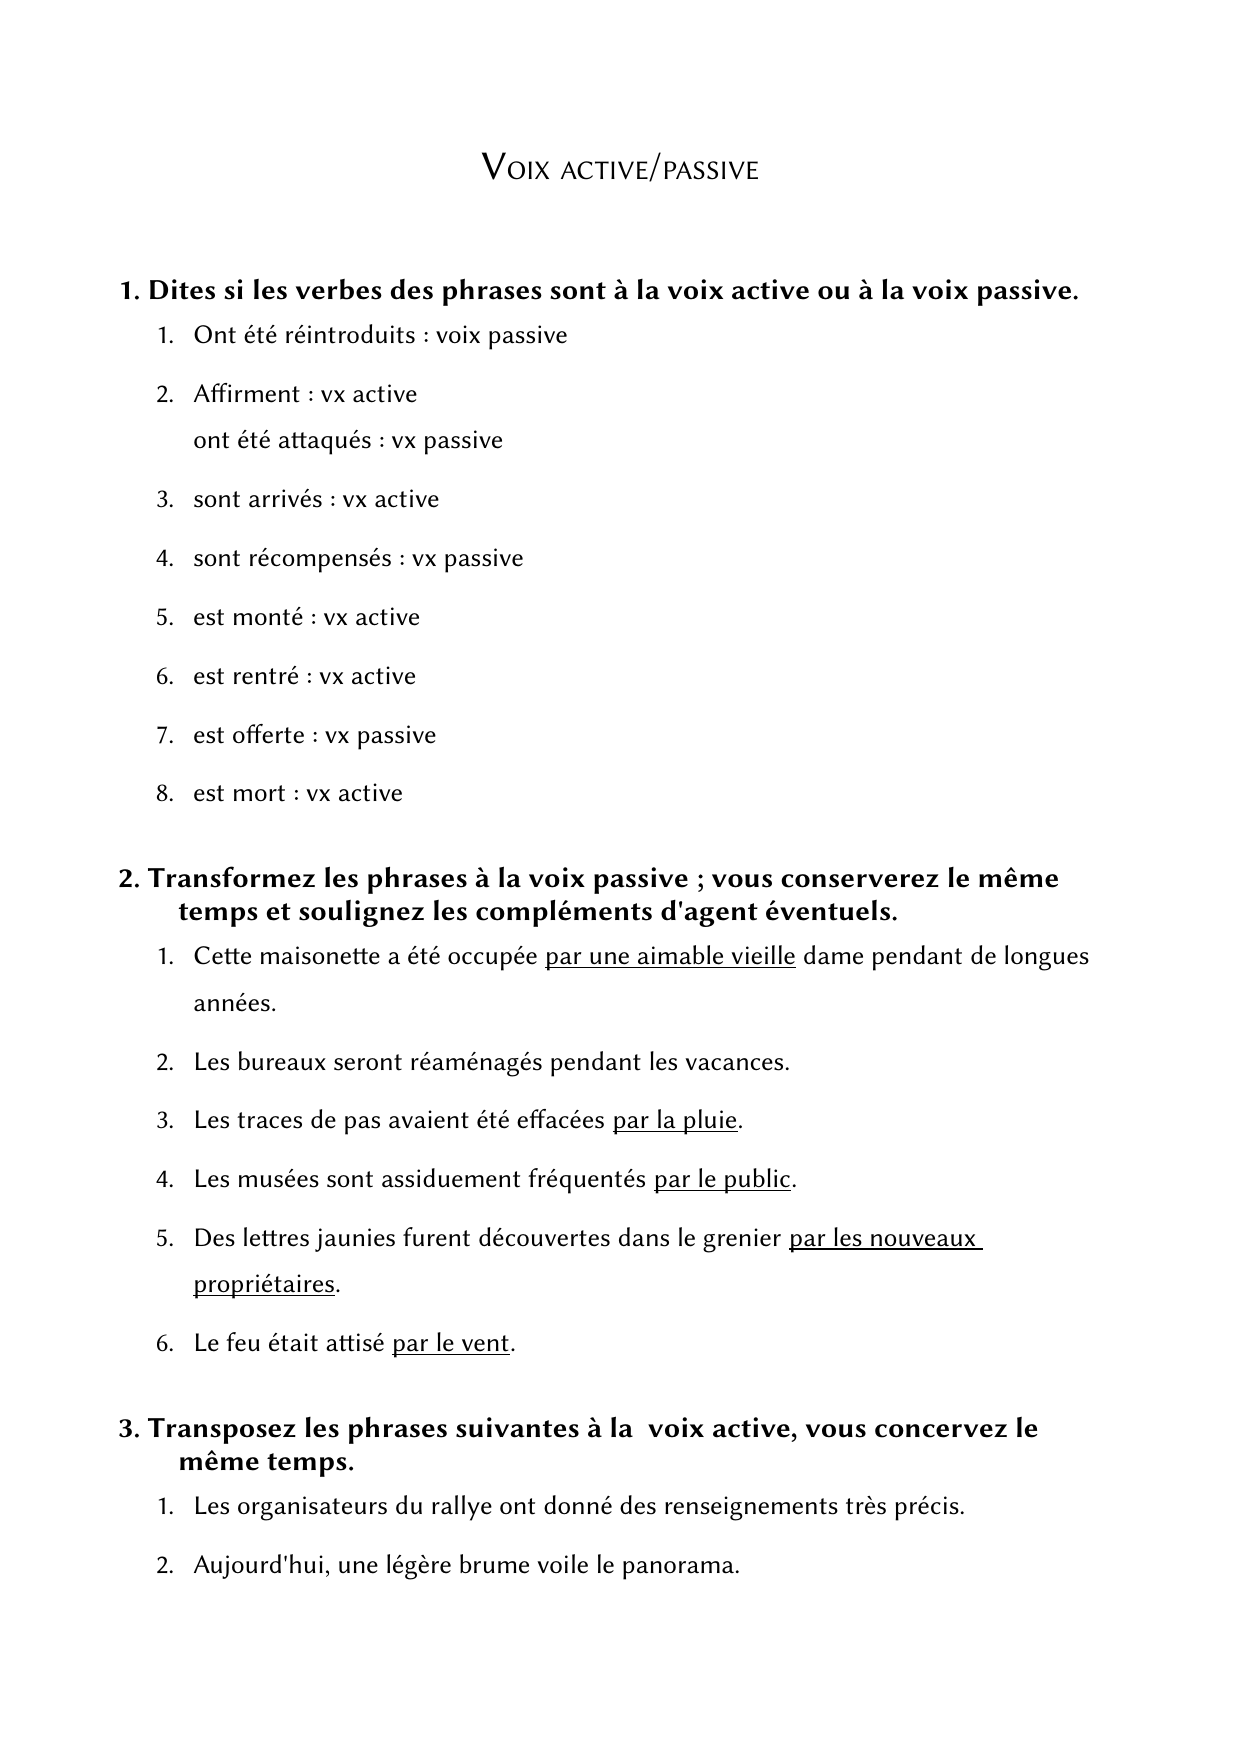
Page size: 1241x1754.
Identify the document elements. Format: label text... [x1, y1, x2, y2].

list Les traces de pas avaient été effacées par la pluie. [156, 1104, 1122, 1135]
list est rentré : vx active [156, 660, 1122, 691]
list Les musées sont assiduement fréquentés par le public. [156, 1163, 1122, 1194]
list sont arrivés : vx active [156, 483, 1122, 514]
list sont récompensés : vx passive [156, 542, 1122, 573]
list est monté : vx active [156, 601, 1122, 632]
list Ont été réintroduits : voix passive [156, 319, 1122, 350]
list est offerte : vx passive [156, 719, 1122, 750]
list Des lettres jaunies furent découvertes dans le grenier par les nouveaux propriétaires. [156, 1222, 1122, 1299]
list est mort : vx active [156, 778, 1122, 808]
list Cette maisonette a été occupée par une aimable vieille dame pendant de longues années. [156, 940, 1122, 1018]
subtitle 1. Dites si les verbes des phrases sont à la voix active ou à la voix passive. [118, 273, 1122, 307]
list Les organisateurs du rallye ont donné des renseignements très précis. [156, 1490, 1122, 1521]
list Aujourd'hui, une légère brume voile le panorama. [156, 1549, 1122, 1580]
subtitle 2. Transformez les phrases à la voix passive ; vous conserverez le même temps et soulignez les compléments d'agent éventuels. [118, 861, 1122, 928]
list Le feu était attisé par le vent. [156, 1327, 1122, 1358]
subtitle Voix active/passive [118, 143, 1122, 189]
list Les bureaux seront réaménagés pendant les vacances. [156, 1046, 1122, 1077]
list Affirment : vx active ont été attaqués : vx passive [156, 378, 1122, 455]
subtitle 3. Transposez les phrases suivantes à la voix active, vous concervez le même temps. [118, 1411, 1122, 1478]
